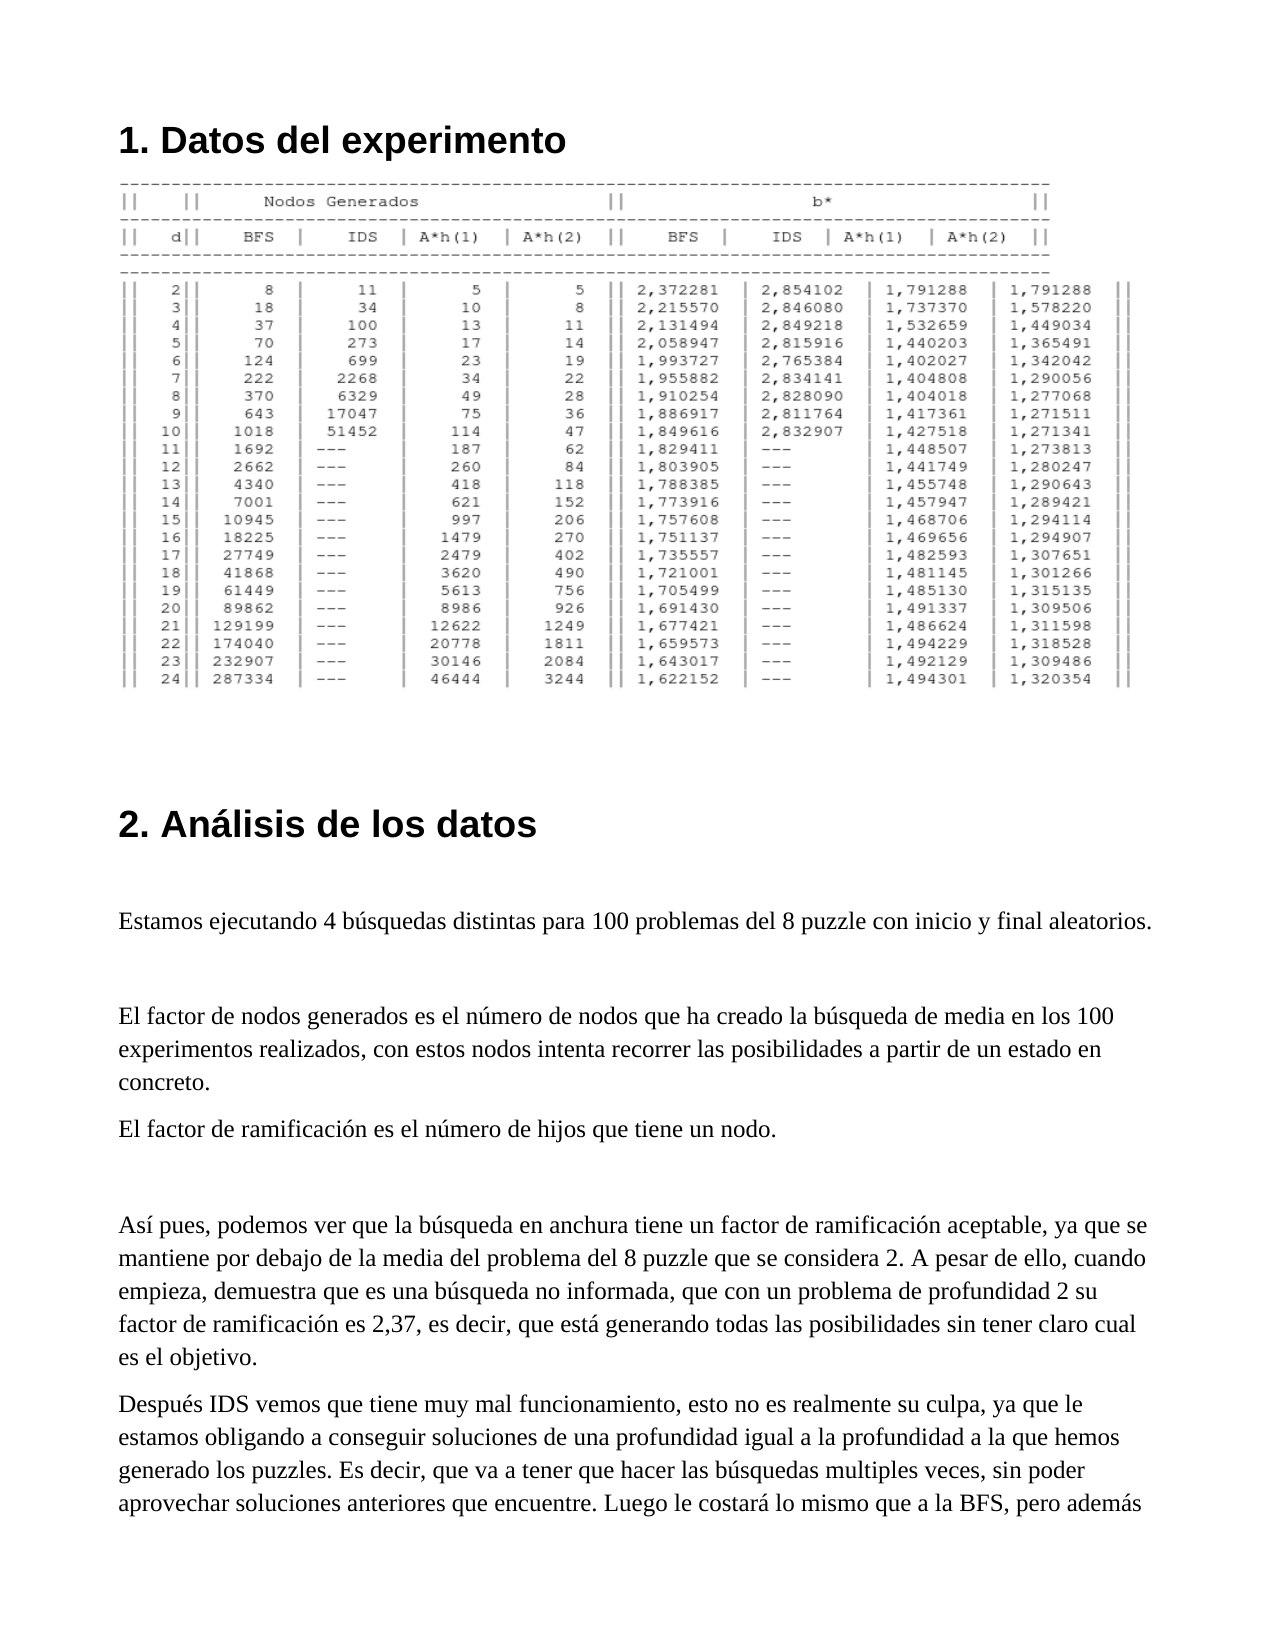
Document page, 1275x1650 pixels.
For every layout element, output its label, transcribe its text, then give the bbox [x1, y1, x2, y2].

subtitle 2. Análisis de los datos [118, 802, 1157, 846]
text Así pues, podemos ver que la búsqueda en anchura tiene un factor de ramificación aceptable, ya que se mantiene por debajo de la media del problema del 8 puzzle que se considera 2. A pesar de ello, cuando empieza, demuestra que es una búsqueda no informada, que con un problema de profundidad 2 su factor de ramificación es 2,37, es decir, que está generando todas las posibilidades sin tener claro cual es el objetivo. [118, 1210, 1157, 1371]
picture [118, 178, 1157, 726]
text Estamos ejecutando 4 búsquedas distintas para 100 problemas del 8 puzzle con inicio y final aleatorios. [118, 906, 1157, 934]
text Después IDS vemos que tiene muy mal funcionamiento, esto no es realmente su culpa, ya que le estamos obligando a conseguir soluciones de una profundidad igual a la profundidad a la que hemos generado los puzzles. Es decir, que va a tener que hacer las búsquedas multiples veces, sin poder aprovechar soluciones anteriores que encuentre. Luego le costará lo mismo que a la BFS, pero además [118, 1389, 1157, 1517]
text El factor de ramificación es el número de hijos que tiene un nodo. [118, 1114, 1157, 1143]
text El factor de nodos generados es el número de nodos que ha creado la búsqueda de media en los 100 experimentos realizados, con estos nodos intenta recorrer las posibilidades a partir de un estado en concreto. [118, 1001, 1157, 1096]
subtitle 1. Datos del experimento [118, 118, 1157, 162]
